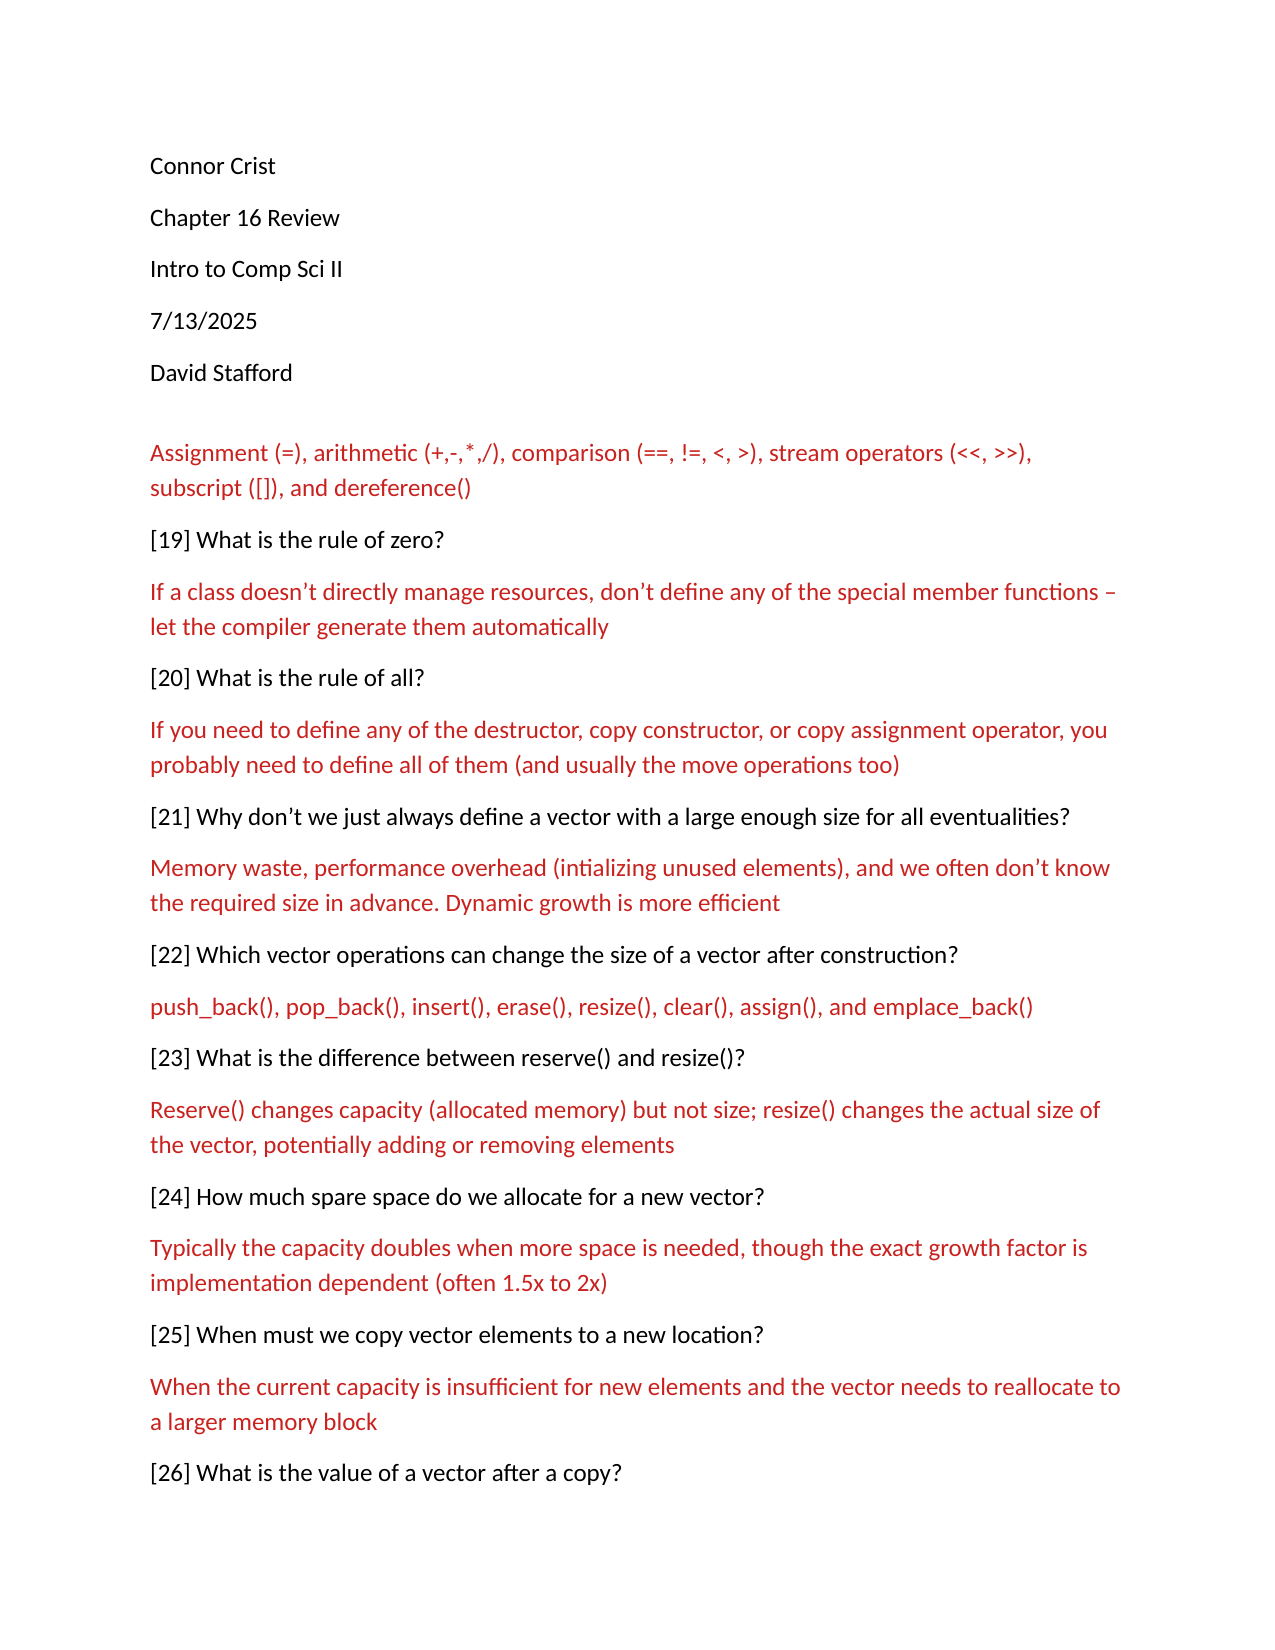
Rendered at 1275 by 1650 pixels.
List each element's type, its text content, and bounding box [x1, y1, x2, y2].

text [26] What is the value of a vector after a copy? [150, 1458, 1125, 1488]
text [23] What is the difference between reserve() and resize()? [150, 1043, 1125, 1073]
text If a class doesn’t directly manage resources, don’t define any of the special member functions – let the compiler generate them automatically [150, 576, 1125, 641]
text [25] When must we copy vector elements to a new location? [150, 1319, 1125, 1350]
text Reserve() changes capacity (allocated memory) but not size; resize() changes the actual size of the vector, potentially adding or removing elements [150, 1094, 1125, 1160]
text push_back(), pop_back(), insert(), erase(), resize(), clear(), assign(), and emplace_back() [150, 991, 1125, 1021]
text [19] What is the rule of zero? [150, 524, 1125, 555]
text If you need to define any of the destructor, copy constructor, or copy assignment operator, you probably need to define all of them (and usually the move operations too) [150, 714, 1125, 780]
text [22] Which vector operations can change the size of a vector after construction? [150, 939, 1125, 970]
text [20] What is the rule of all? [150, 663, 1125, 693]
text Memory waste, performance overhead (intializing unused elements), and we often don’t know the required size in advance. Dynamic growth is more efficient [150, 853, 1125, 918]
text [24] How much spare space do we allocate for a new vector? [150, 1181, 1125, 1211]
text Typically the capacity doubles when more space is needed, though the exact growth factor is implementation dependent (often 1.5x to 2x) [150, 1233, 1125, 1298]
text When the current capacity is insufficient for new elements and the vector needs to reallocate to a larger memory block [150, 1371, 1125, 1436]
text Assignment (=), arithmetic (+,-,*,/), comparison (==, !=, <, >), stream operators (<<, >>), subscript ([]), and dereference() [150, 438, 1125, 503]
text [21] Why don’t we just always define a vector with a large enough size for all eventualities? [150, 801, 1125, 831]
